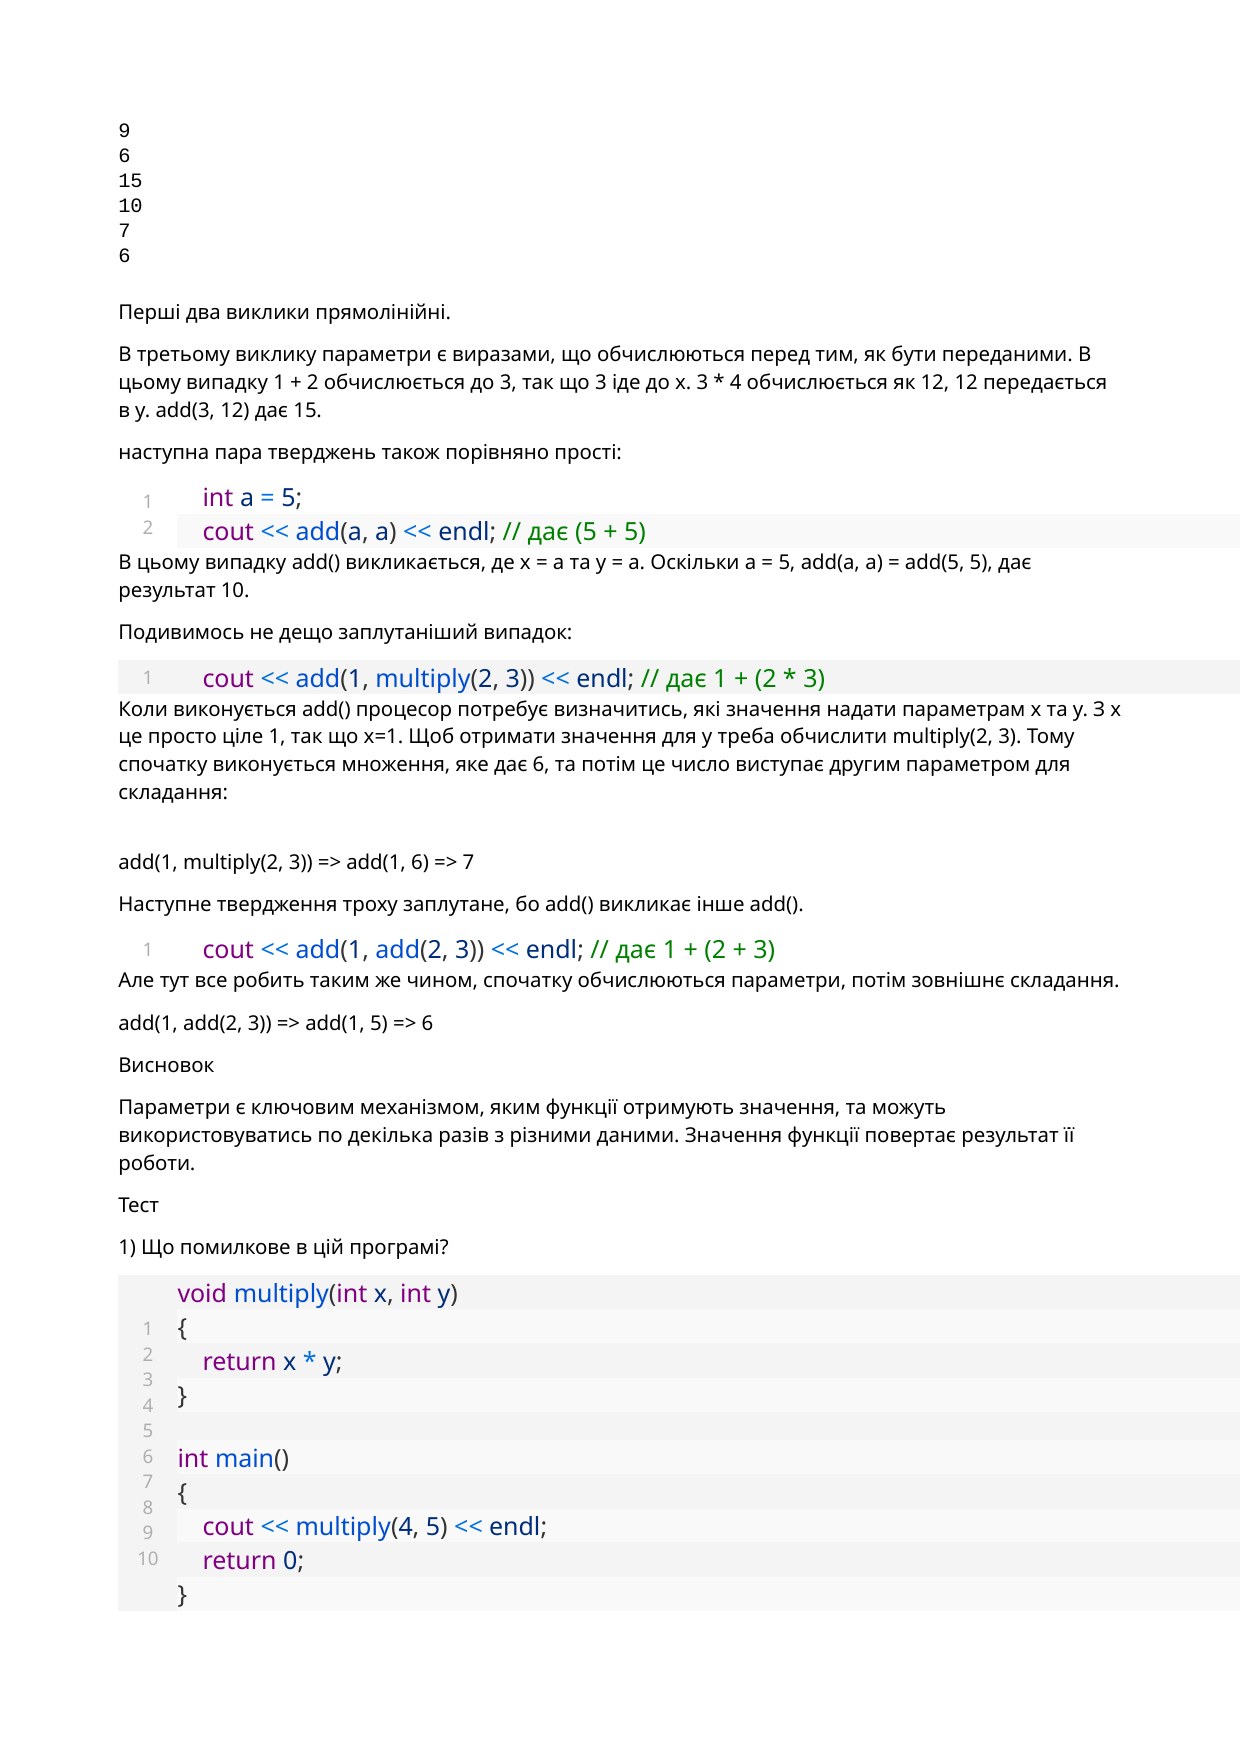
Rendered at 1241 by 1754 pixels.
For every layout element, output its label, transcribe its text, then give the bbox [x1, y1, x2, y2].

table_header int a = 5; cout << add(a, a) << endl; // дає (5 + 5) [177, 480, 1240, 514]
text 7 [118, 218, 1122, 243]
text 1) Що помилкове в цій програмі? [118, 1233, 1122, 1261]
table_header 1 2 3 4 5 6 7 8 9 10 [118, 1275, 177, 1611]
text наступна пара тверджень також порівняно прості: [118, 438, 1122, 465]
text 6 [118, 243, 1122, 268]
table_header void multiply(int x, int y) { return x * y; } int main() { cout << multiply(4, 5) << endl; return 0; } [177, 1542, 1240, 1577]
text 9 [118, 118, 1122, 143]
text add(1, add(2, 3)) => add(1, 5) => 6 [118, 1008, 1122, 1036]
text Наступне твердження троху заплутане, бо add() викликає інше add(). [118, 890, 1122, 917]
text Тест [118, 1191, 1122, 1218]
text Висновок [118, 1051, 1122, 1078]
table_header 1 [118, 932, 177, 966]
text 6 [118, 143, 1122, 168]
text 10 [118, 193, 1122, 218]
table_header cout << add(1, add(2, 3)) << endl; // дає 1 + (2 + 3) [177, 932, 1240, 966]
table_header cout << add(1, multiply(2, 3)) << endl; // дає 1 + (2 * 3) [177, 660, 1240, 694]
text Коли виконується add() процесор потребує визначитись, які значення надати параметрам x та y. З x це просто ціле 1, так що x=1. Щоб отримати значення для y треба обчислити multiply(2, 3). Тому спочатку виконується множення, яке дає 6, та потім це число виступає другим параметром для складання: [118, 694, 1122, 833]
table_header void multiply(int x, int y) { return x * y; } int main() { cout << multiply(4, 5) << endl; return 0; } [177, 1474, 1240, 1509]
text Але тут все робить таким же чином, спочатку обчислюються параметри, потім зовнішнє складання. [118, 966, 1122, 994]
text 15 [118, 168, 1122, 193]
table_header 1 [118, 660, 177, 694]
table_header void multiply(int x, int y) { return x * y; } int main() { cout << multiply(4, 5) << endl; return 0; } [177, 1343, 1240, 1378]
text В цьому випадку add() викликається, де x = a та y = a. Оскільки a = 5, add(a, a) = add(5, 5), дає результат 10. [118, 548, 1122, 603]
table_header void multiply(int x, int y) { return x * y; } int main() { cout << multiply(4, 5) << endl; return 0; } [177, 1412, 1240, 1440]
text add(1, multiply(2, 3)) => add(1, 6) => 7 [118, 847, 1122, 875]
table_header void multiply(int x, int y) { return x * y; } int main() { cout << multiply(4, 5) << endl; return 0; } [177, 1275, 1240, 1309]
text Перші два виклики прямолінійні. [118, 298, 1122, 325]
text Подивимось не дещо заплутаніший випадок: [118, 618, 1122, 646]
text Параметри є ключовим механізмом, яким функції отримують значення, та можуть використовуватись по декілька разів з різними даними. Значення функції повертає результат її роботи. [118, 1093, 1122, 1176]
text В третьому виклику параметри є виразами, що обчислюються перед тим, як бути переданими. В цьому випадку 1 + 2 обчислюється до 3, так що 3 іде до x. 3 * 4 обчислюється як 12, 12 передається в y. add(3, 12) дає 15. [118, 340, 1122, 423]
table_header 1 2 [118, 480, 177, 548]
